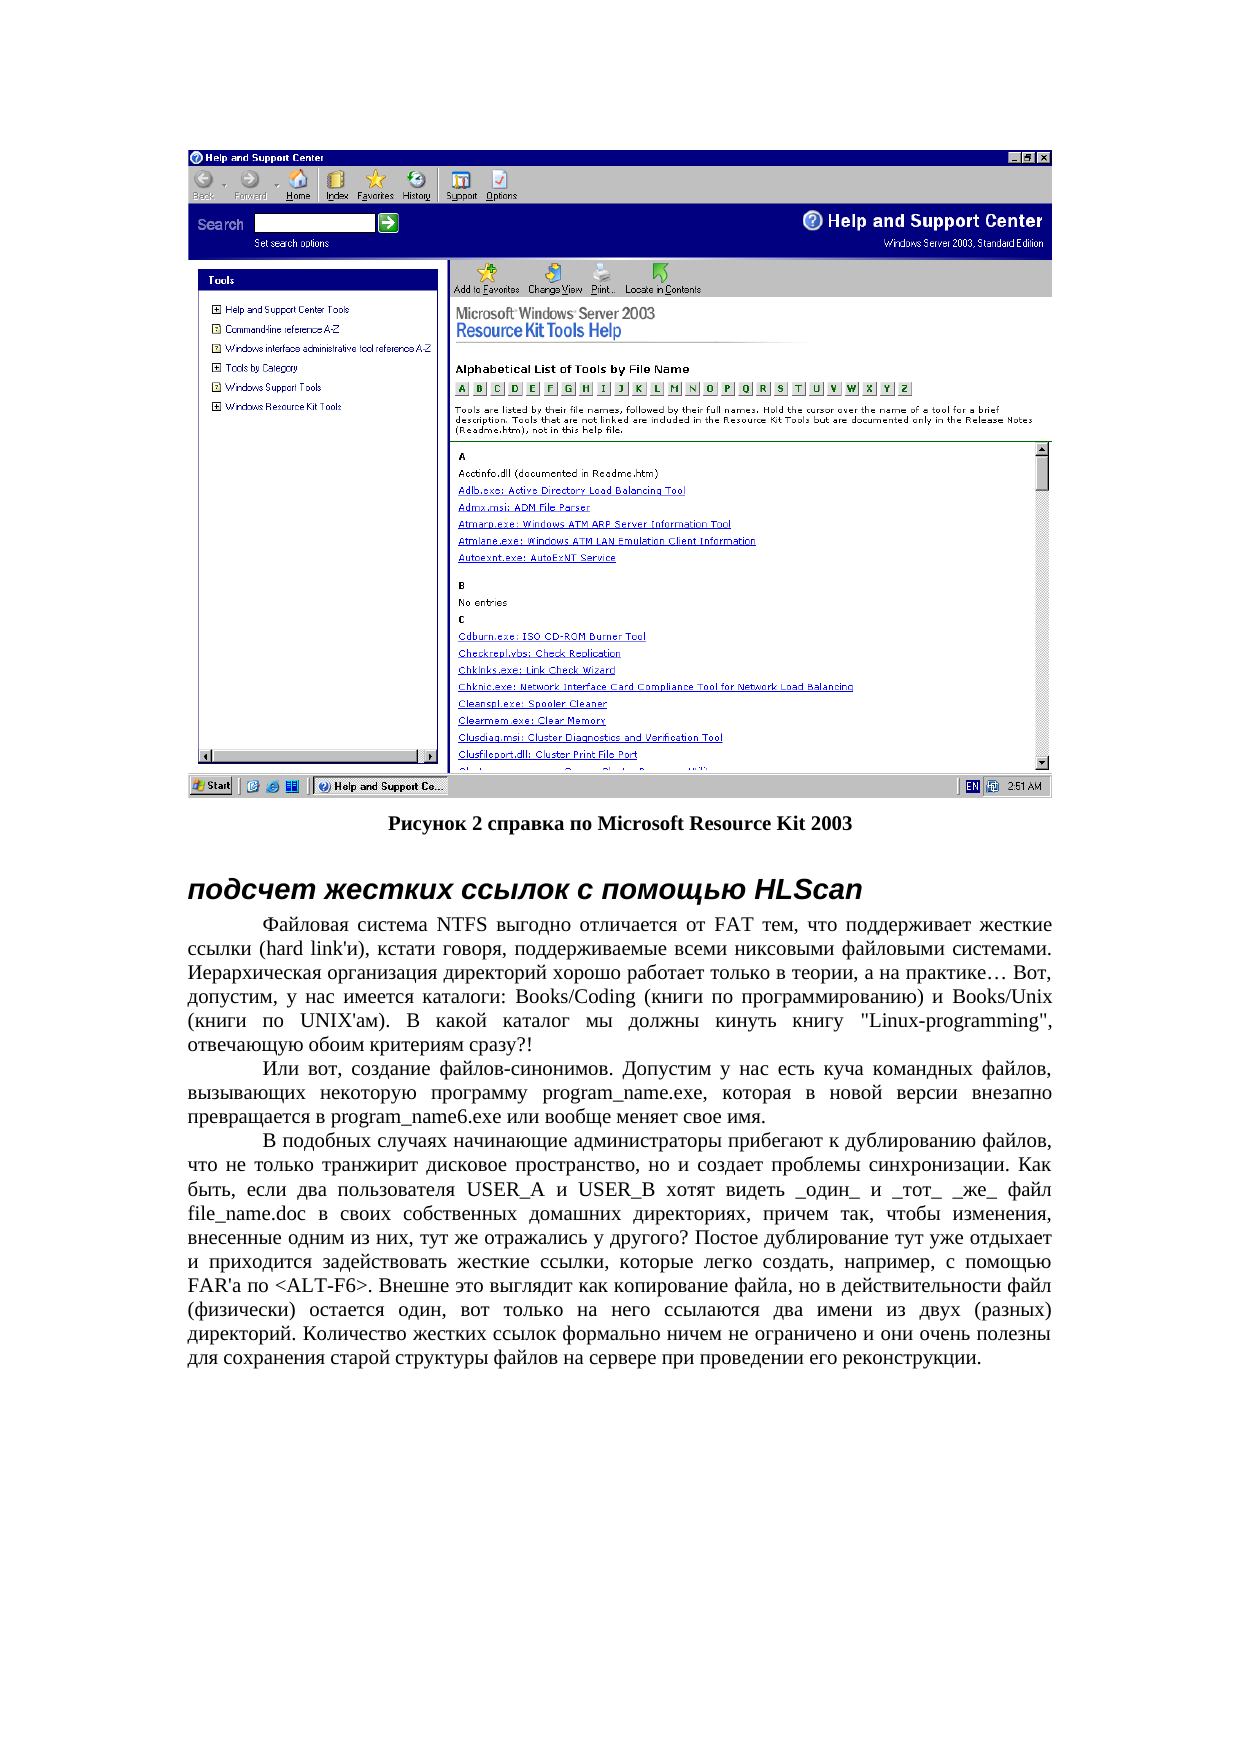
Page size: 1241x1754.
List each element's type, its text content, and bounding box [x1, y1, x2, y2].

text Файловая система NTFS выгодно отличается от FAT тем, что поддерживает жесткие ссылки (hard link'и), кстати говоря, поддерживаемые всеми никсовыми файловыми системами. Иерархическая организация директорий хорошо работает только в теории, а на практике… Вот, допустим, у нас имеется каталоги: Books/Coding (книги по программированию) и Books/Unix (книги по UNIX'ам). В какой каталог мы должны кинуть книгу "Linux-programming", отвечающую обоим критериям сразу?! [187, 912, 1053, 1056]
text В подобных случаях начинающие администраторы прибегают к дублированию файлов, что не только транжирит дисковое пространство, но и создает проблемы синхронизации. Как быть, если два пользователя USER_A и USER_B хотят видеть _один_ и _тот_ _же_ файл file_name.doc в своих собственных домашних директориях, причем так, чтобы изменения, внесенные одним из них, тут же отражались у другого? Постое дублирование тут уже отдыхает и приходится задействовать жесткие ссылки, которые легко создать, например, с помощью FAR'а по <ALT-F6>. Внешне это выглядит как копирование файла, но в действительности файл (физически) остается один, вот только на него ссылаются два имени из двух (разных) директорий. Количество жестких ссылок формально ничем не ограничено и они очень полезны для сохранения старой структуры файлов на сервере при проведении его реконструкции. [187, 1128, 1053, 1369]
text Или вот, создание файлов-синонимов. Допустим у нас есть куча командных файлов, вызывающих некоторую программу program_name.exe, которая в новой версии внезапно превращается в program_name6.exe или вообще меняет свое имя. [187, 1056, 1053, 1128]
subtitle подсчет жестких ссылок с помощью HLScan [187, 872, 1053, 906]
picture [188, 150, 1052, 798]
text Рисунок 2 справка по Microsoft Resource Kit 2003 [187, 810, 1053, 834]
